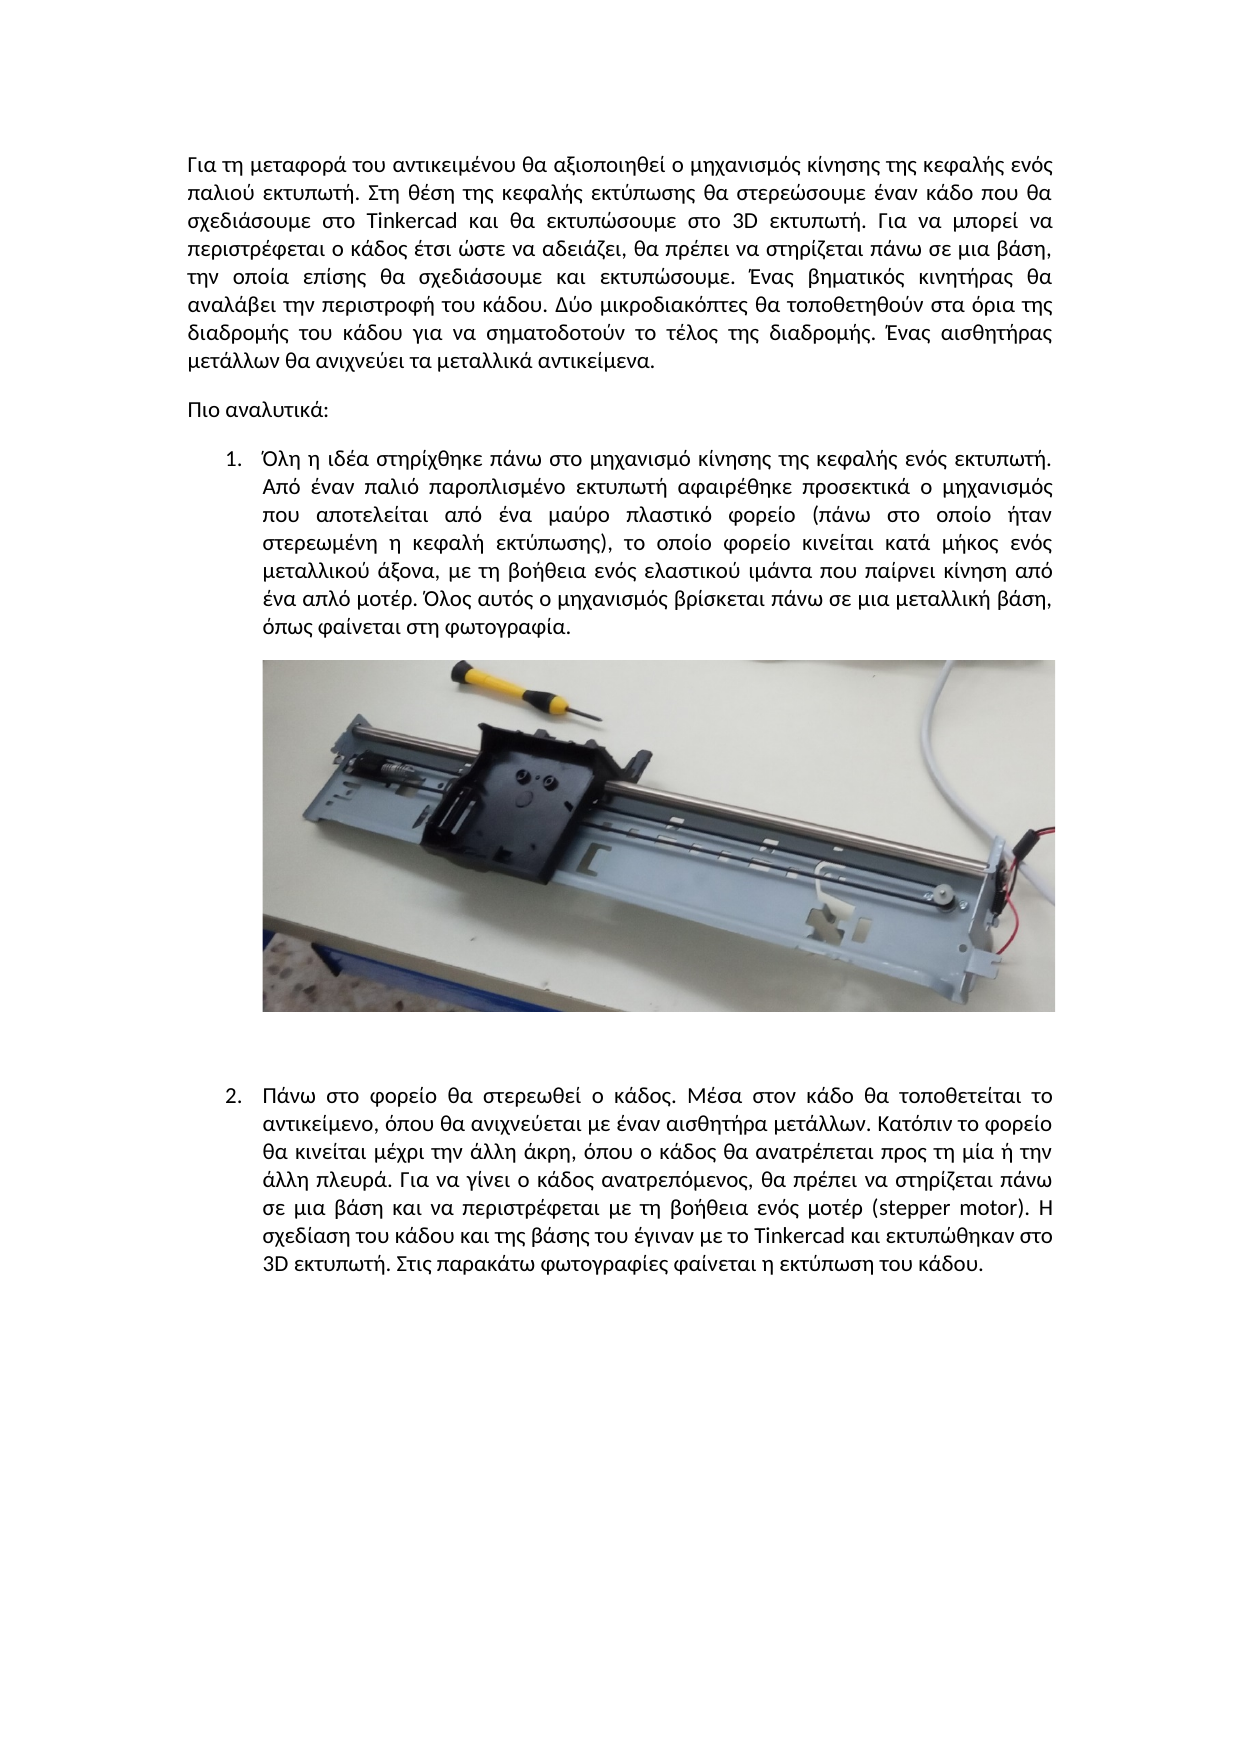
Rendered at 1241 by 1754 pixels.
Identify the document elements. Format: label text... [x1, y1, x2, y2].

text Για τη μεταφορά του αντικειμένου θα αξιοποιηθεί ο μηχανισμός κίνησης της κεφαλής ενός παλιού εκτυπωτή. Στη θέση της κεφαλής εκτύπωσης θα στερεώσουμε έναν κάδο που θα σχεδιάσουμε στο Tinkercad και θα εκτυπώσουμε στο 3D εκτυπωτή. Για να μπορεί να περιστρέφεται ο κάδος έτσι ώστε να αδειάζει, θα πρέπει να στηρίζεται πάνω σε μια βάση, την οποία επίσης θα σχεδιάσουμε και εκτυπώσουμε. Ένας βηματικός κινητήρας θα αναλάβει την περιστροφή του κάδου. Δύο μικροδιακόπτες θα τοποθετηθούν στα όρια της διαδρομής του κάδου για να σηματοδοτούν το τέλος της διαδρομής. Ένας αισθητήρας μετάλλων θα ανιχνεύει τα μεταλλικά αντικείμενα. [187, 150, 1053, 374]
text Πιο αναλυτικά: [187, 395, 1053, 423]
list Όλη η ιδέα στηρίχθηκε πάνω στο μηχανισμό κίνησης της κεφαλής ενός εκτυπωτή. Από έναν παλιό παροπλισμένο εκτυπωτή αφαιρέθηκε προσεκτικά ο μηχανισμός που αποτελείται από ένα μαύρο πλαστικό φορείο (πάνω στο οποίο ήταν στερεωμένη η κεφαλή εκτύπωσης), το οποίο φορείο κινείται κατά μήκος ενός μεταλλικού άξονα, με τη βοήθεια ενός ελαστικού ιμάντα που παίρνει κίνηση από ένα απλό μοτέρ. Όλος αυτός ο μηχανισμός βρίσκεται πάνω σε μια μεταλλική βάση, όπως φαίνεται στη φωτογραφία. [225, 444, 1053, 640]
list Πάνω στο φορείο θα στερεωθεί ο κάδος. Μέσα στον κάδο θα τοποθετείται το αντικείμενο, όπου θα ανιχνεύεται με έναν αισθητήρα μετάλλων. Κατόπιν το φορείο θα κινείται μέχρι την άλλη άκρη, όπου ο κάδος θα ανατρέπεται προς τη μία ή την άλλη πλευρά. Για να γίνει ο κάδος ανατρεπόμενος, θα πρέπει να στηρίζεται πάνω σε μια βάση και να περιστρέφεται με τη βοήθεια ενός μοτέρ (stepper motor). Η σχεδίαση του κάδου και της βάσης του έγιναν με το Tinkercad και εκτυπώθηκαν στο 3D εκτυπωτή. Στις παρακάτω φωτογραφίες φαίνεται η εκτύπωση του κάδου. [225, 1081, 1053, 1277]
